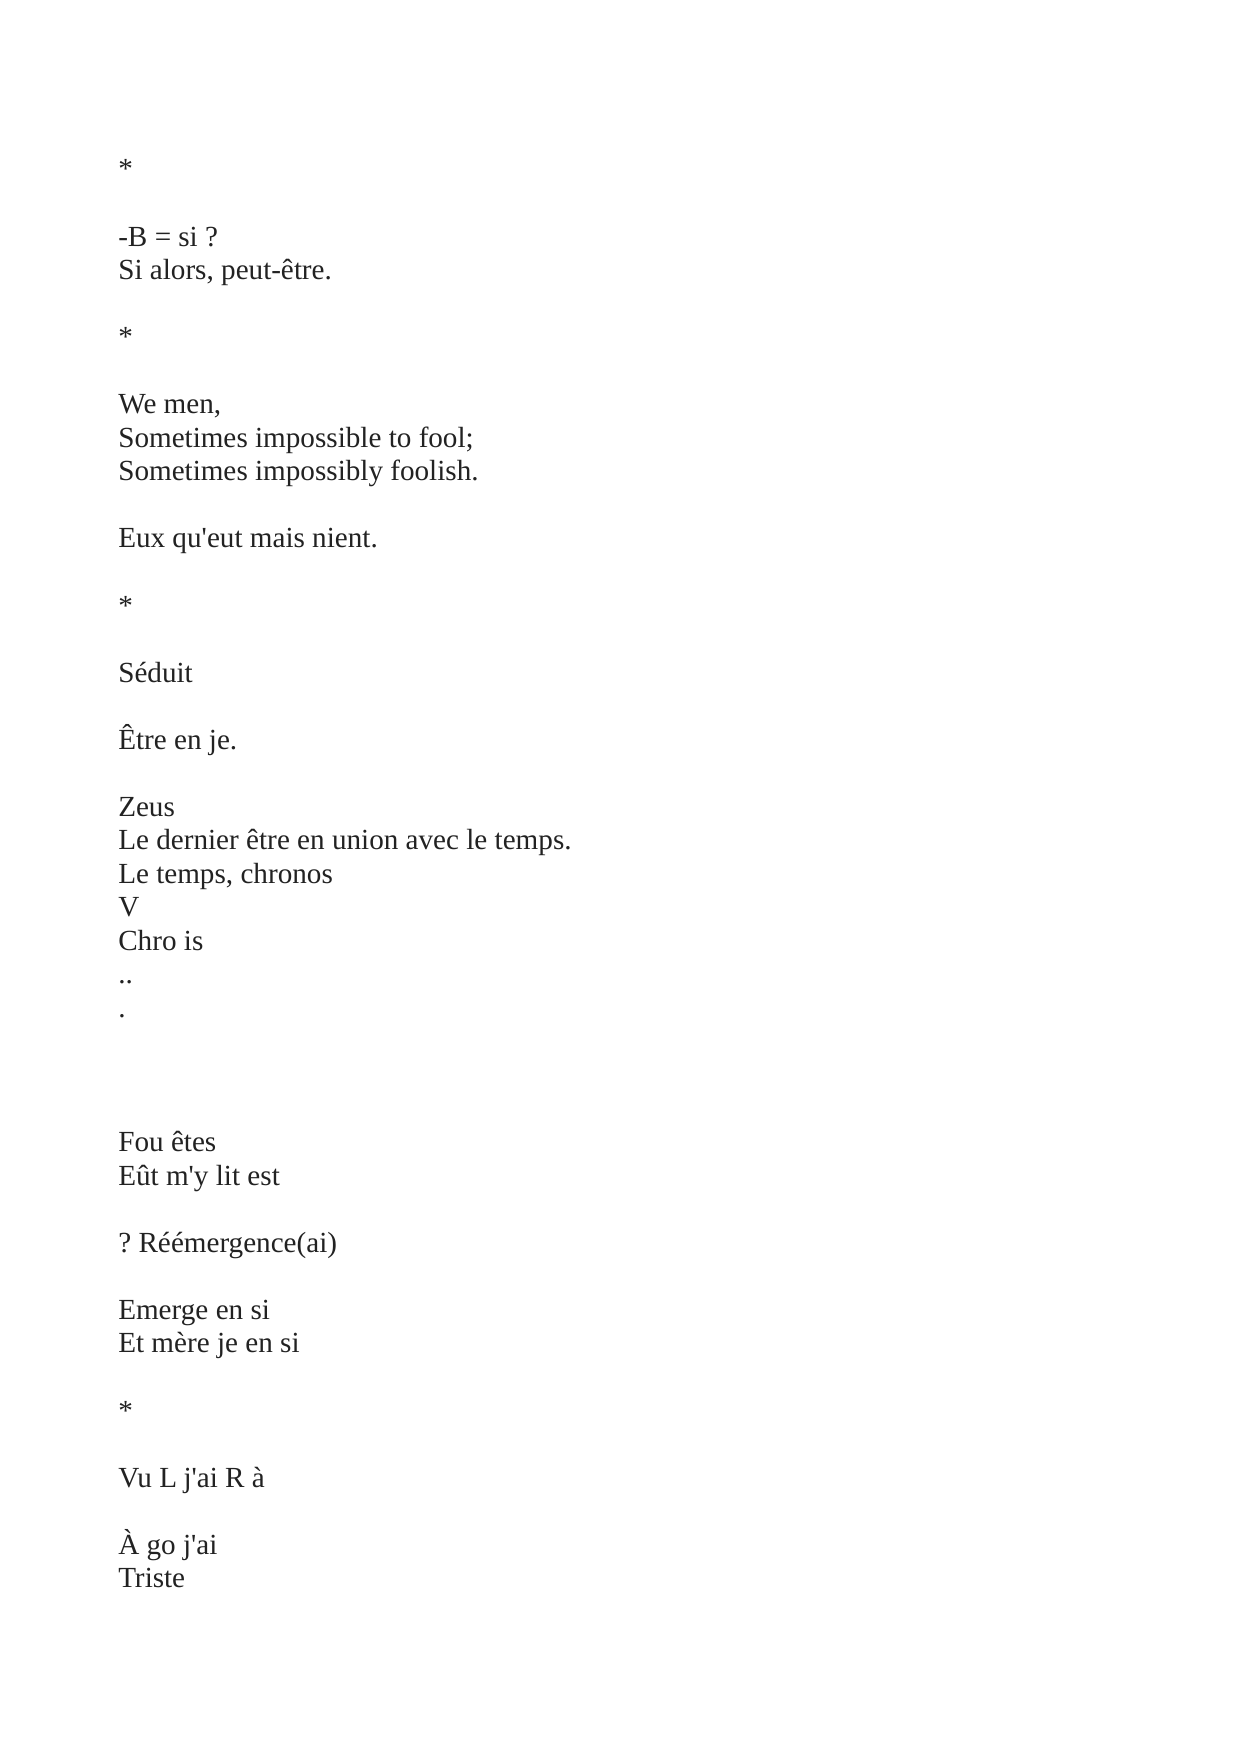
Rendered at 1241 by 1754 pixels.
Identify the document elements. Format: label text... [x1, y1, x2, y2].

text -B = si ? [118, 219, 1122, 252]
text Triste [118, 1560, 1122, 1594]
text Être en je. [118, 722, 1122, 755]
text * [118, 319, 1122, 353]
text V [118, 889, 1122, 923]
text Chro is [118, 923, 1122, 957]
text ? Réémergence(ai) [118, 1225, 1122, 1258]
text Emerge en si [118, 1292, 1122, 1326]
text * [118, 1393, 1122, 1426]
text Et mère je en si [118, 1326, 1122, 1359]
text * [118, 152, 1122, 185]
text Séduit [118, 655, 1122, 688]
text Eût m'y lit est [118, 1158, 1122, 1191]
text Sometimes impossibly foolish. [118, 453, 1122, 487]
text Si alors, peut-être. [118, 252, 1122, 286]
text Fou êtes [118, 1124, 1122, 1158]
text À go j'ai [118, 1527, 1122, 1560]
text Eux qu'eut mais nient. [118, 521, 1122, 554]
text Vu L j'ai R à [118, 1460, 1122, 1493]
text . [118, 990, 1122, 1024]
text Le dernier être en union avec le temps. [118, 822, 1122, 856]
text Zeus [118, 789, 1122, 822]
text .. [118, 957, 1122, 990]
text Sometimes impossible to fool; [118, 420, 1122, 453]
text * [118, 588, 1122, 621]
text Le temps, chronos [118, 856, 1122, 889]
text We men, [118, 386, 1122, 420]
